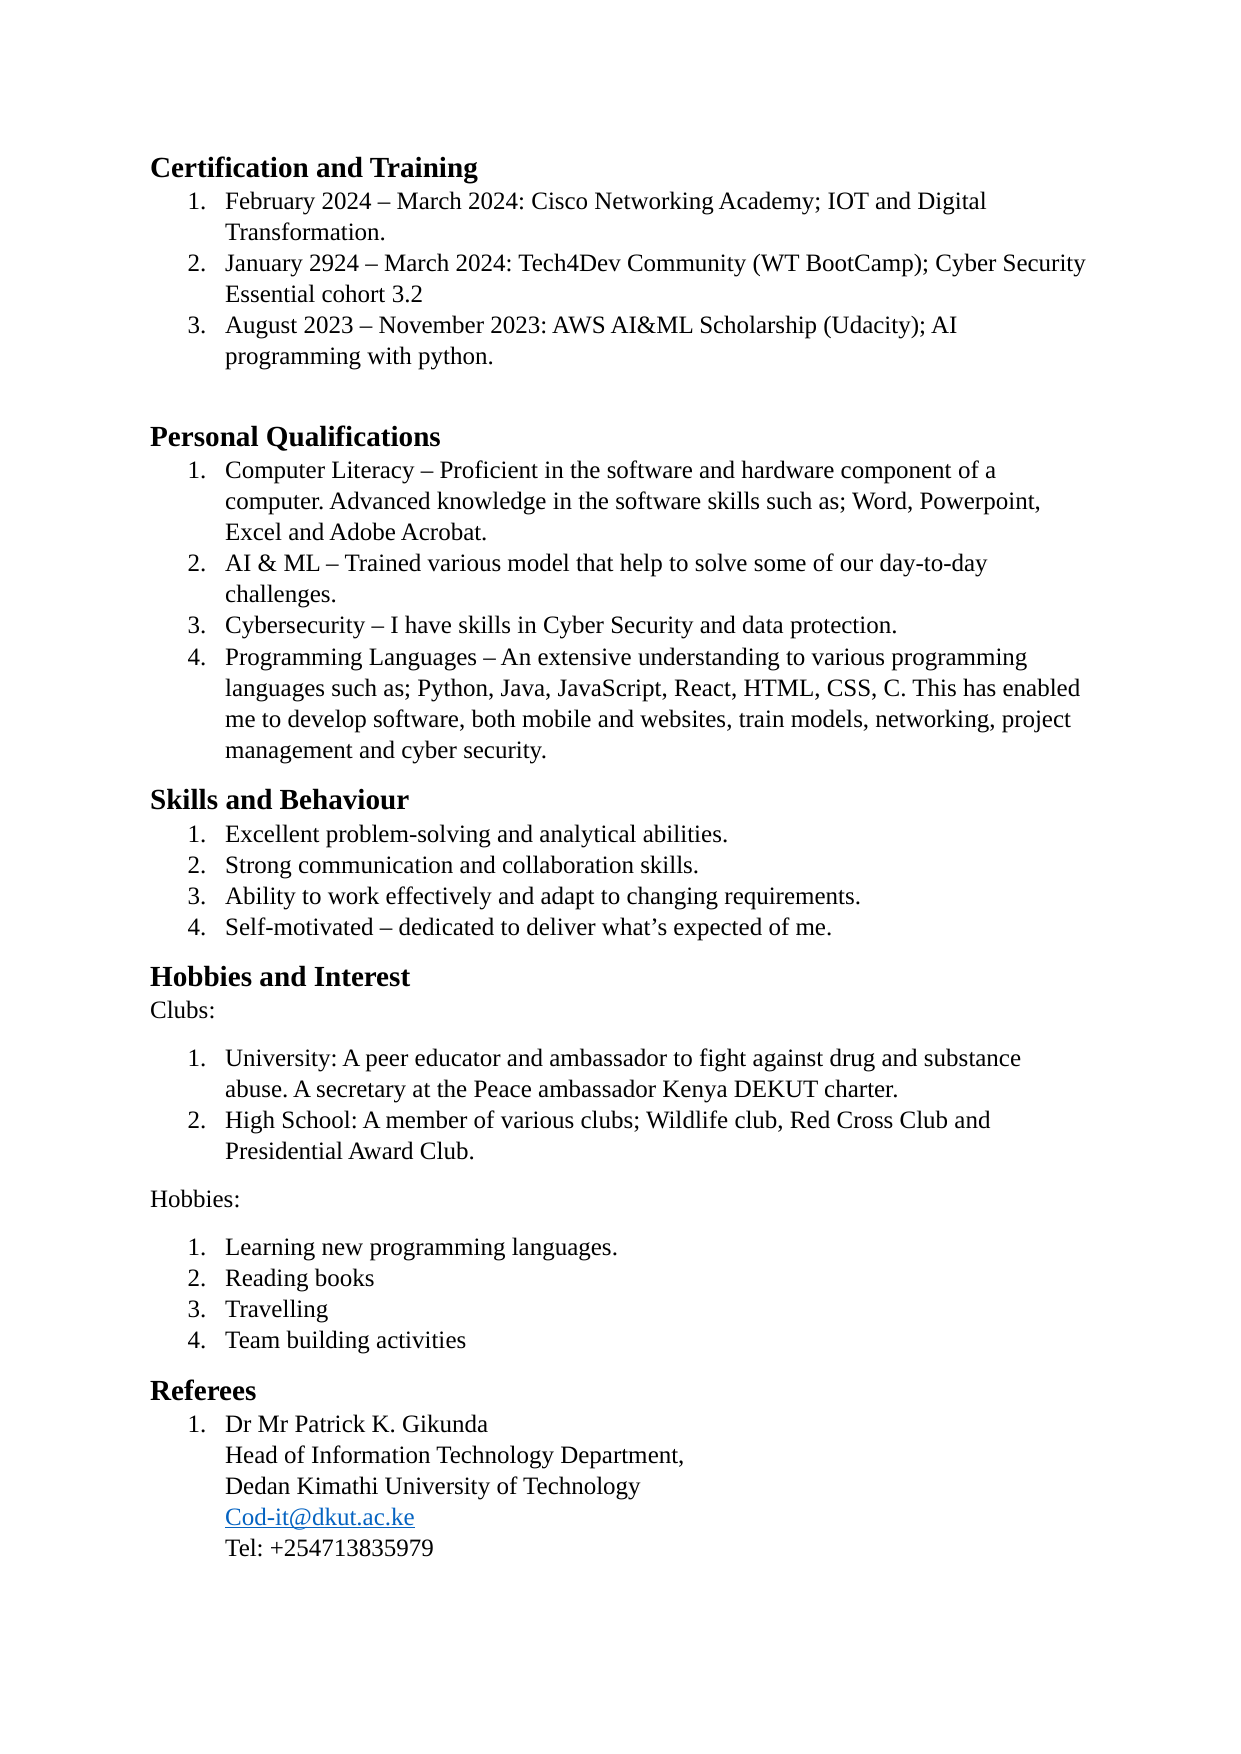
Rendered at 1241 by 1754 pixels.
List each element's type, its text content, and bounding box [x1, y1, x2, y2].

subtitle Hobbies and Interest [150, 959, 1090, 993]
list AI & ML – Trained various model that help to solve some of our day-to-day challenges. [187, 548, 1090, 608]
list Team building activities [187, 1325, 1090, 1354]
list August 2023 – November 2023: AWS AI&ML Scholarship (Udacity); AI programming with python. [187, 310, 1090, 370]
list Programming Languages – An extensive understanding to various programming languages such as; Python, Java, JavaScript, React, HTML, CSS, C. This has enabled me to develop software, both mobile and websites, train models, networking, project management and cyber security. [187, 642, 1090, 763]
subtitle Certification and Training [150, 150, 1090, 183]
list Self-motivated – dedicated to deliver what’s expected of me. [187, 912, 1090, 941]
list Cybersecurity – I have skills in Cyber Security and data protection. [187, 611, 1090, 639]
subtitle Personal Qualifications [150, 419, 1090, 453]
list Dedan Kimathi University of Technology [225, 1471, 1090, 1500]
text Clubs: [150, 996, 1090, 1024]
list Reading books [187, 1263, 1090, 1292]
list Head of Information Technology Department, [225, 1440, 1090, 1469]
list High School: A member of various clubs; Wildlife club, Red Cross Club and Presidential Award Club. [187, 1105, 1090, 1165]
subtitle Skills and Behaviour [150, 782, 1090, 816]
list University: A peer educator and ambassador to fight against drug and substance abuse. A secretary at the Peace ambassador Kenya DEKUT charter. [187, 1043, 1090, 1103]
text Hobbies: [150, 1184, 1090, 1213]
list Ability to work effectively and adapt to changing requirements. [187, 881, 1090, 909]
list Excellent problem-solving and analytical abilities. [187, 819, 1090, 847]
list Learning new programming languages. [187, 1232, 1090, 1261]
list Travelling [187, 1294, 1090, 1323]
subtitle Referees [150, 1373, 1090, 1406]
list Dr Mr Patrick K. Gikunda [187, 1409, 1090, 1438]
list January 2924 – March 2024: Tech4Dev Community (WT BootCamp); Cyber Security Essential cohort 3.2 [187, 248, 1090, 308]
list Cod-it@dkut.ac.ke [225, 1502, 1090, 1531]
list Tel: +254713835979 [225, 1533, 1090, 1562]
list February 2024 – March 2024: Cisco Networking Academy; IOT and Digital Transformation. [187, 186, 1090, 246]
list Strong communication and collaboration skills. [187, 850, 1090, 878]
list Computer Literacy – Proficient in the software and hardware component of a computer. Advanced knowledge in the software skills such as; Word, Powerpoint, Excel and Adobe Acrobat. [187, 455, 1090, 546]
